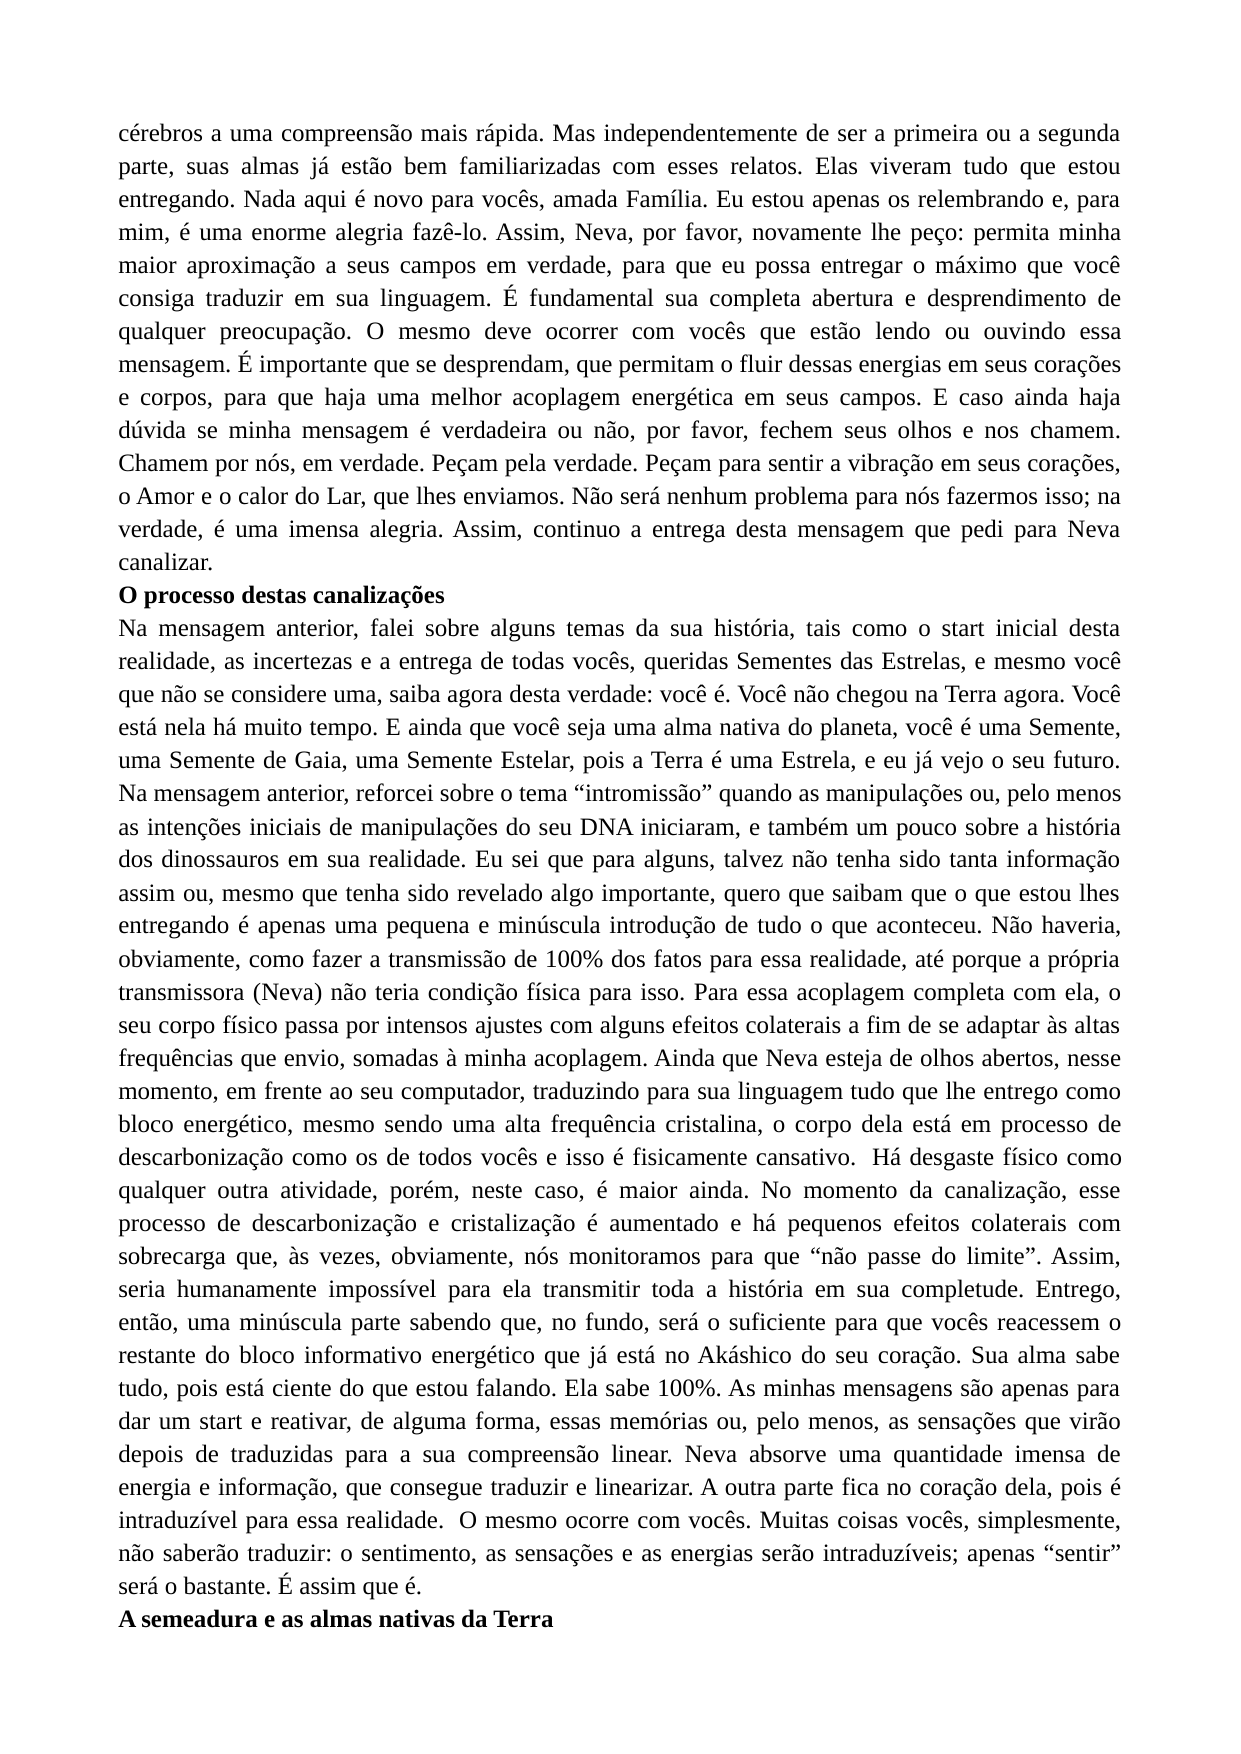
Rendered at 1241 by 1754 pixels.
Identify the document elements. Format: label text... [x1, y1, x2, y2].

text Na mensagem anterior, falei sobre alguns temas da sua história, tais como o start inicial desta realidade, as incertezas e a entrega de todas vocês, queridas Sementes das Estrelas, e mesmo você que não se considere uma, saiba agora desta verdade: você é. Você não chegou na Terra agora. Você está nela há muito tempo. E ainda que você seja uma alma nativa do planeta, você é uma Semente, uma Semente de Gaia, uma Semente Estelar, pois a Terra é uma Estrela, e eu já vejo o seu futuro. Na mensagem anterior, reforcei sobre o tema “intromissão” quando as manipulações ou, pelo menos as intenções iniciais de manipulações do seu DNA iniciaram, e também um pouco sobre a história dos dinossauros em sua realidade. Eu sei que para alguns, talvez não tenha sido tanta informação assim ou, mesmo que tenha sido revelado algo importante, quero que saibam que o que estou lhes entregando é apenas uma pequena e minúscula introdução de tudo o que aconteceu. Não haveria, obviamente, como fazer a transmissão de 100% dos fatos para essa realidade, até porque a própria transmissora (Neva) não teria condição física para isso. Para essa acoplagem completa com ela, o seu corpo físico passa por intensos ajustes com alguns efeitos colaterais a fim de se adaptar às altas frequências que envio, somadas à minha acoplagem. Ainda que Neva esteja de olhos abertos, nesse momento, em frente ao seu computador, traduzindo para sua linguagem tudo que lhe entrego como bloco energético, mesmo sendo uma alta frequência cristalina, o corpo dela está em processo de descarbonização como os de todos vocês e isso é fisicamente cansativo. Há desgaste físico como qualquer outra atividade, porém, neste caso, é maior ainda. No momento da canalização, esse processo de descarbonização e cristalização é aumentado e há pequenos efeitos colaterais com sobrecarga que, às vezes, obviamente, nós monitoramos para que “não passe do limite”. Assim, seria humanamente impossível para ela transmitir toda a história em sua completude. Entrego, então, uma minúscula parte sabendo que, no fundo, será o suficiente para que vocês reacessem o restante do bloco informativo energético que já está no Akáshico do seu coração. Sua alma sabe tudo, pois está ciente do que estou falando. Ela sabe 100%. As minhas mensagens são apenas para dar um start e reativar, de alguma forma, essas memórias ou, pelo menos, as sensações que virão depois de traduzidas para a sua compreensão linear. Neva absorve uma quantidade imensa de energia e informação, que consegue traduzir e linearizar. A outra parte fica no coração dela, pois é intraduzível para essa realidade. O mesmo ocorre com vocês. Muitas coisas vocês, simplesmente, não saberão traduzir: o sentimento, as sensações e as energias serão intraduzíveis; apenas “sentir” será o bastante. É assim que é. [118, 613, 1122, 1600]
text O processo destas canalizações [118, 580, 1122, 609]
text cérebros a uma compreensão mais rápida. Mas independentemente de ser a primeira ou a segunda parte, suas almas já estão bem familiarizadas com esses relatos. Elas viveram tudo que estou entregando. Nada aqui é novo para vocês, amada Família. Eu estou apenas os relembrando e, para mim, é uma enorme alegria fazê-lo. Assim, Neva, por favor, novamente lhe peço: permita minha maior aproximação a seus campos em verdade, para que eu possa entregar o máximo que você consiga traduzir em sua linguagem. É fundamental sua completa abertura e desprendimento de qualquer preocupação. O mesmo deve ocorrer com vocês que estão lendo ou ouvindo essa mensagem. É importante que se desprendam, que permitam o fluir dessas energias em seus corações e corpos, para que haja uma melhor acoplagem energética em seus campos. E caso ainda haja dúvida se minha mensagem é verdadeira ou não, por favor, fechem seus olhos e nos chamem. Chamem por nós, em verdade. Peçam pela verdade. Peçam para sentir a vibração em seus corações, o Amor e o calor do Lar, que lhes enviamos. Não será nenhum problema para nós fazermos isso; na verdade, é uma imensa alegria. Assim, continuo a entrega desta mensagem que pedi para Neva canalizar. [118, 118, 1122, 576]
text A semeadura e as almas nativas da Terra [118, 1604, 1122, 1633]
